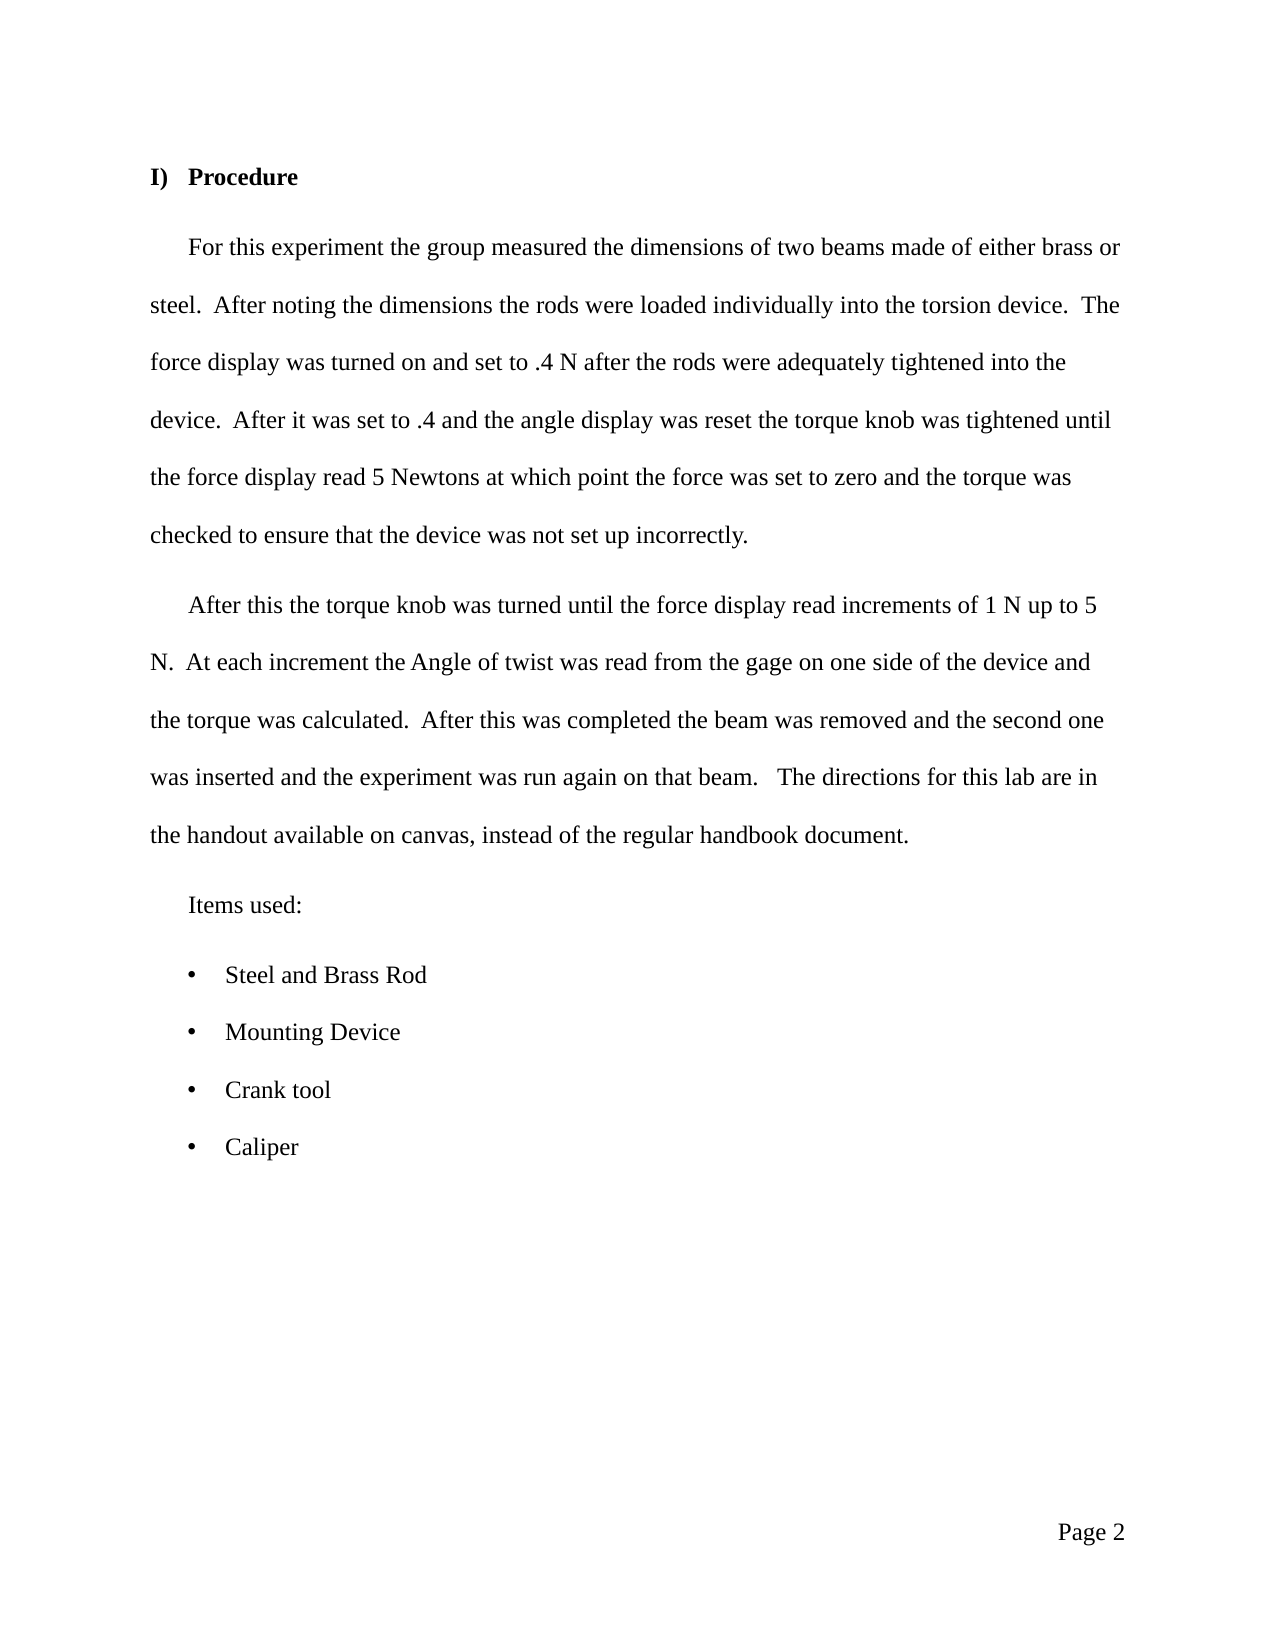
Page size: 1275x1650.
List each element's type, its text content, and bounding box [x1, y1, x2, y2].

list Crank tool [187, 1075, 1125, 1104]
list Caliper [187, 1132, 1125, 1161]
subtitle I) Procedure [150, 162, 1125, 191]
text Items used: [150, 890, 1125, 919]
list Mounting Device [187, 1017, 1125, 1046]
text For this experiment the group measured the dimensions of two beams made of either brass or steel. After noting the dimensions the rods were loaded individually into the torsion device. The force display was turned on and set to .4 N after the rods were adequately tightened into the device. After it was set to .4 and the angle display was reset the torque knob was tightened until the force display read 5 Newtons at which point the force was set to zero and the torque was checked to ensure that the device was not set up incorrectly. [150, 232, 1125, 549]
text After this the torque knob was turned until the force display read increments of 1 N up to 5 N. At each increment the Angle of twist was read from the gage on one side of the device and the torque was calculated. After this was completed the beam was removed and the second one was inserted and the experiment was run again on that beam. The directions for this lab are in the handout available on canvas, instead of the regular handbook document. [150, 590, 1125, 849]
list Steel and Brass Rod [187, 960, 1125, 989]
